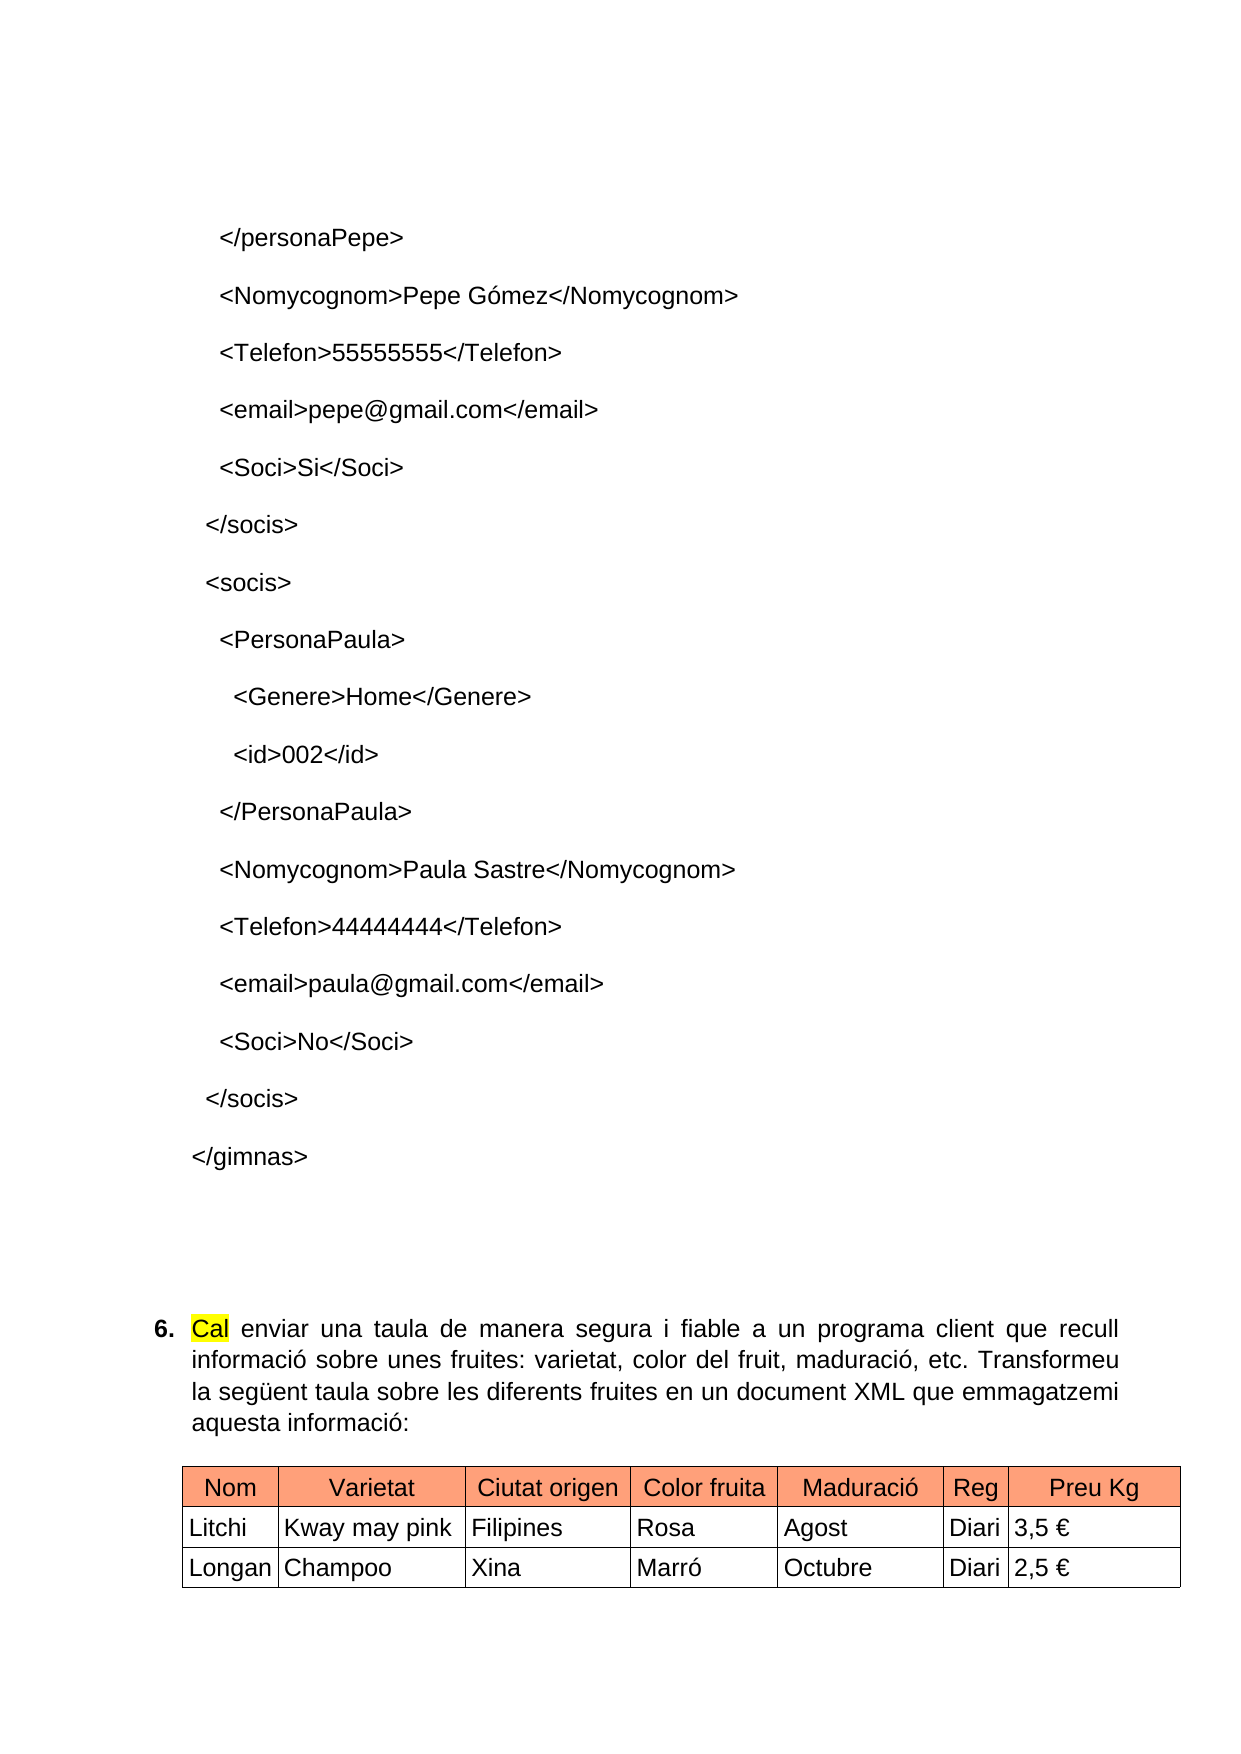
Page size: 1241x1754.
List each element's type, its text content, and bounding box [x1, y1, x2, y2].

table_cell 3,5 € [1009, 1507, 1180, 1547]
table_header Varietat [279, 1467, 465, 1506]
text <email>pepe@gmail.com</email> [191, 395, 1121, 424]
table_header Ciutat origen [466, 1467, 630, 1506]
text </PersonaPaula> [191, 797, 1121, 826]
text </socis> [191, 1084, 1121, 1113]
table_cell Agost [778, 1507, 943, 1547]
table_cell Kway may pink [279, 1507, 465, 1547]
text <Nomycognom>Paula Sastre</Nomycognom> [191, 854, 1121, 883]
table_cell Octubre [778, 1548, 943, 1587]
table_cell Diari [944, 1548, 1008, 1587]
text <email>paula@gmail.com</email> [191, 969, 1121, 998]
table_cell Filipines [466, 1507, 630, 1547]
text <socis> [191, 568, 1121, 596]
table_header Preu Kg [1009, 1467, 1180, 1506]
table_header Reg [944, 1467, 1008, 1506]
table_cell Xina [466, 1548, 630, 1587]
table_header Maduració [778, 1467, 943, 1506]
table_header Color fruita [631, 1467, 777, 1506]
text <Soci>No</Soci> [191, 1027, 1121, 1056]
text </socis> [191, 510, 1121, 539]
table_cell Litchi [183, 1507, 278, 1547]
table_header Nom [183, 1467, 278, 1506]
table_cell Marró [631, 1548, 777, 1587]
text <Nomycognom>Pepe Gómez</Nomycognom> [191, 281, 1121, 309]
table_cell Diari [944, 1507, 1008, 1547]
table_cell Champoo [279, 1548, 465, 1587]
table_cell Rosa [631, 1507, 777, 1547]
list Cal enviar una taula de manera segura i fiable a un programa client que recull informació sobre unes fruites: varietat, color del fruit, maduració, etc. Transformeu la següent taula sobre les diferents fruites en un document XML que emmagatzemi aquesta informació: [154, 1314, 1121, 1437]
text <id>002</id> [191, 740, 1121, 768]
text <Genere>Home</Genere> [191, 682, 1121, 711]
table_cell 2,5 € [1009, 1548, 1180, 1587]
text </personaPepe> [191, 223, 1121, 252]
table_cell Longan [183, 1548, 278, 1587]
text <Telefon>44444444</Telefon> [191, 912, 1121, 941]
text <Telefon>55555555</Telefon> [191, 338, 1121, 367]
text <Soci>Si</Soci> [191, 453, 1121, 482]
text </gimnas> [191, 1142, 1121, 1170]
text <PersonaPaula> [191, 625, 1121, 654]
